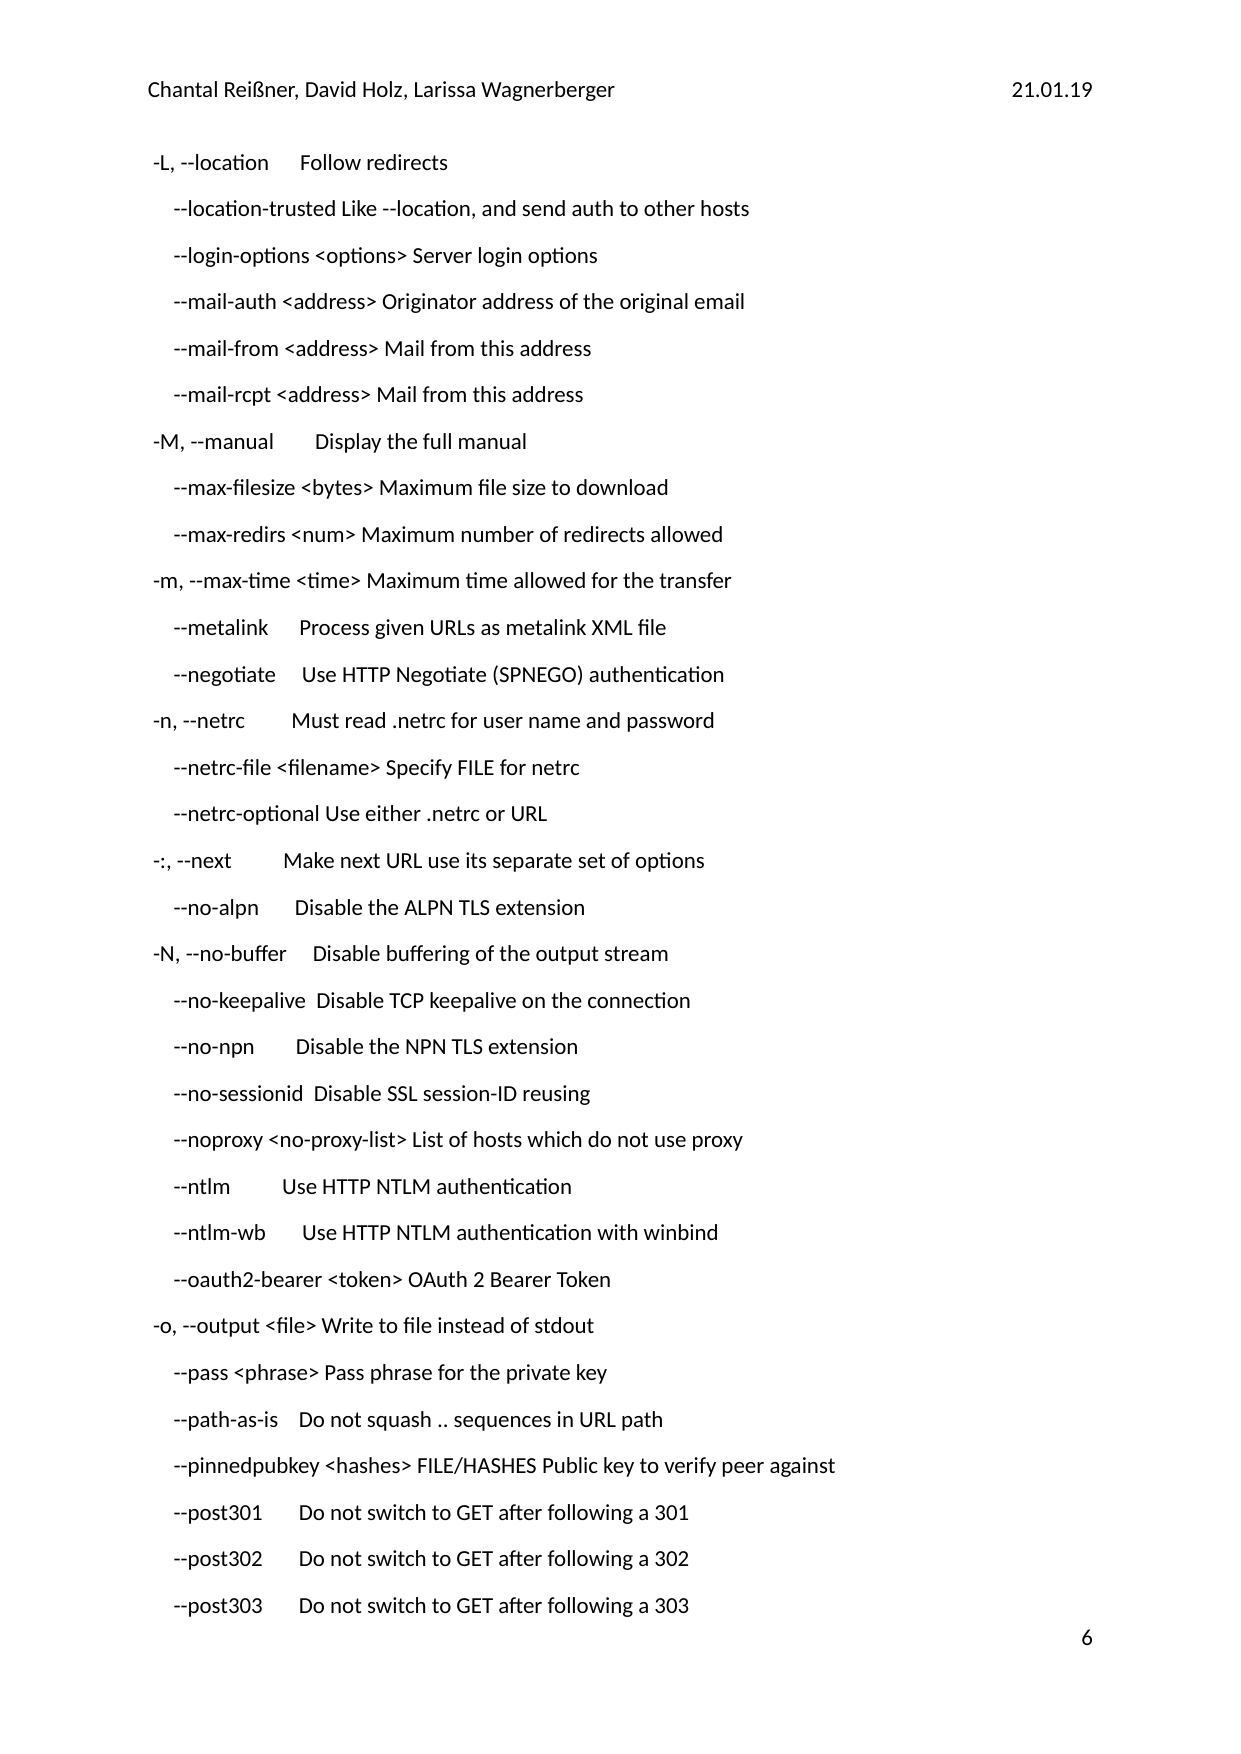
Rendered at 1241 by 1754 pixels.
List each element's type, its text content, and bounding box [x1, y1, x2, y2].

text --no-sessionid Disable SSL session-ID reusing [148, 1079, 1093, 1107]
text --netrc-file <filename> Specify FILE for netrc [148, 753, 1093, 781]
text --post301 Do not switch to GET after following a 301 [148, 1498, 1093, 1526]
text --no-keepalive Disable TCP keepalive on the connection [148, 986, 1093, 1014]
text --negotiate Use HTTP Negotiate (SPNEGO) authentication [148, 660, 1093, 688]
text --max-redirs <num> Maximum number of redirects allowed [148, 520, 1093, 548]
text --metalink Process given URLs as metalink XML file [148, 613, 1093, 641]
text --oauth2-bearer <token> OAuth 2 Bearer Token [148, 1265, 1093, 1293]
text --location-trusted Like --location, and send auth to other hosts [148, 194, 1093, 222]
text --noproxy <no-proxy-list> List of hosts which do not use proxy [148, 1125, 1093, 1153]
text --no-alpn Disable the ALPN TLS extension [148, 893, 1093, 921]
text -:, --next Make next URL use its separate set of options [148, 846, 1093, 874]
text -o, --output <file> Write to file instead of stdout [148, 1312, 1093, 1340]
text --pinnedpubkey <hashes> FILE/HASHES Public key to verify peer against [148, 1451, 1093, 1479]
text -n, --netrc Must read .netrc for user name and password [148, 706, 1093, 734]
text --netrc-optional Use either .netrc or URL [148, 799, 1093, 827]
text --ntlm-wb Use HTTP NTLM authentication with winbind [148, 1218, 1093, 1247]
text -N, --no-buffer Disable buffering of the output stream [148, 939, 1093, 967]
text --path-as-is Do not squash .. sequences in URL path [148, 1405, 1093, 1433]
text --ntlm Use HTTP NTLM authentication [148, 1172, 1093, 1200]
text --post302 Do not switch to GET after following a 302 [148, 1544, 1093, 1572]
text --pass <phrase> Pass phrase for the private key [148, 1358, 1093, 1386]
text -L, --location Follow redirects [148, 148, 1093, 176]
text -M, --manual Display the full manual [148, 427, 1093, 455]
text -m, --max-time <time> Maximum time allowed for the transfer [148, 567, 1093, 595]
text --max-filesize <bytes> Maximum file size to download [148, 473, 1093, 502]
text --no-npn Disable the NPN TLS extension [148, 1032, 1093, 1060]
text --login-options <options> Server login options [148, 241, 1093, 269]
text --mail-from <address> Mail from this address [148, 334, 1093, 362]
text --mail-rcpt <address> Mail from this address [148, 380, 1093, 408]
text --post303 Do not switch to GET after following a 303 [148, 1591, 1093, 1619]
text --mail-auth <address> Originator address of the original email [148, 287, 1093, 315]
